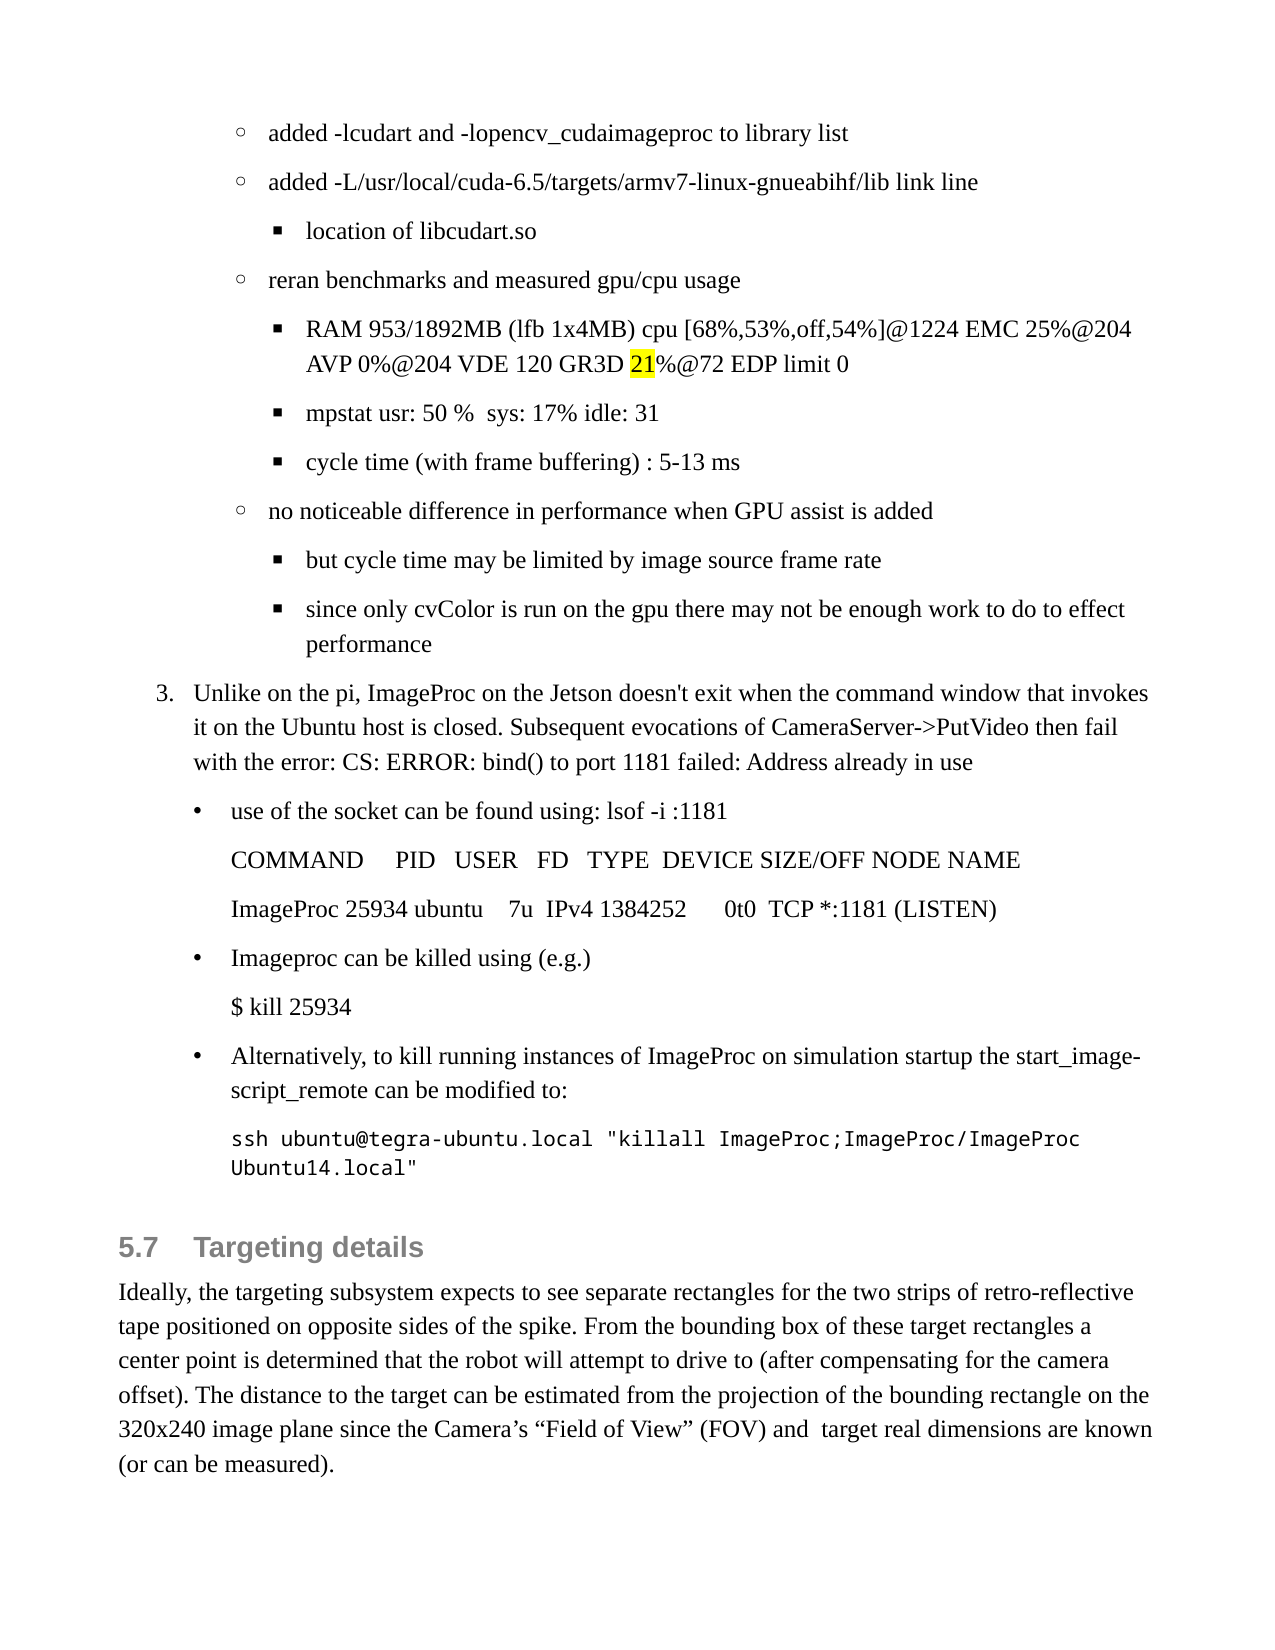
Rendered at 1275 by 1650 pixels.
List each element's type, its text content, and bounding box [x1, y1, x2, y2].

list added -L/usr/local/cuda-6.5/targets/armv7-linux-gnueabihf/lib link line [231, 167, 1157, 196]
text Ideally, the targeting subsystem expects to see separate rectangles for the two strips of retro-reflective tape positioned on opposite sides of the spike. From the bounding box of these target rectangles a center point is determined that the robot will attempt to drive to (after compensating for the camera offset). The distance to the target can be estimated from the projection of the bounding rectangle on the 320x240 image plane since the Camera’s “Field of View” (FOV) and target real dimensions are known (or can be measured). [118, 1277, 1157, 1478]
list Unlike on the pi, ImageProc on the Jetson doesn't exit when the command window that invokes it on the Ubuntu host is closed. Subsequent evocations of CameraServer->PutVideo then fail with the error: CS: ERROR: bind() to port 1181 failed: Address already in use [156, 678, 1157, 775]
list mpstat usr: 50 % sys: 17% idle: 31 [268, 398, 1157, 427]
list added -lcudart and -lopencv_cudaimageproc to library list [231, 118, 1157, 147]
list Alternatively, to kill running instances of ImageProc on simulation startup the start_image-script_remote can be modified to: [193, 1041, 1157, 1104]
list since only cvColor is run on the gpu there may not be enough work to do to effect performance [268, 594, 1157, 657]
list Imageproc can be killed using (e.g.) [193, 943, 1157, 972]
list ssh ubuntu@tegra-ubuntu.local "killall ImageProc;ImageProc/ImageProc Ubuntu14.local" [193, 1124, 1157, 1181]
list COMMAND PID USER FD TYPE DEVICE SIZE/OFF NODE NAME [193, 845, 1157, 873]
list ImageProc 25934 ubuntu 7u IPv4 1384252 0t0 TCP *:1181 (LISTEN) [193, 894, 1157, 923]
list $ kill 25934 [193, 992, 1157, 1021]
list location of libcudart.so [268, 216, 1157, 245]
list no noticeable difference in performance when GPU assist is added [231, 496, 1157, 525]
list reran benchmarks and measured gpu/cpu usage [231, 265, 1157, 294]
subtitle Targeting details [118, 1231, 1157, 1264]
list but cycle time may be limited by image source frame rate [268, 545, 1157, 574]
list cycle time (with frame buffering) : 5-13 ms [268, 447, 1157, 476]
list RAM 953/1892MB (lfb 1x4MB) cpu [68%,53%,off,54%]@1224 EMC 25%@204 AVP 0%@204 VDE 120 GR3D 21%@72 EDP limit 0 [268, 314, 1157, 378]
list use of the socket can be found using: lsof -i :1181 [193, 796, 1157, 824]
